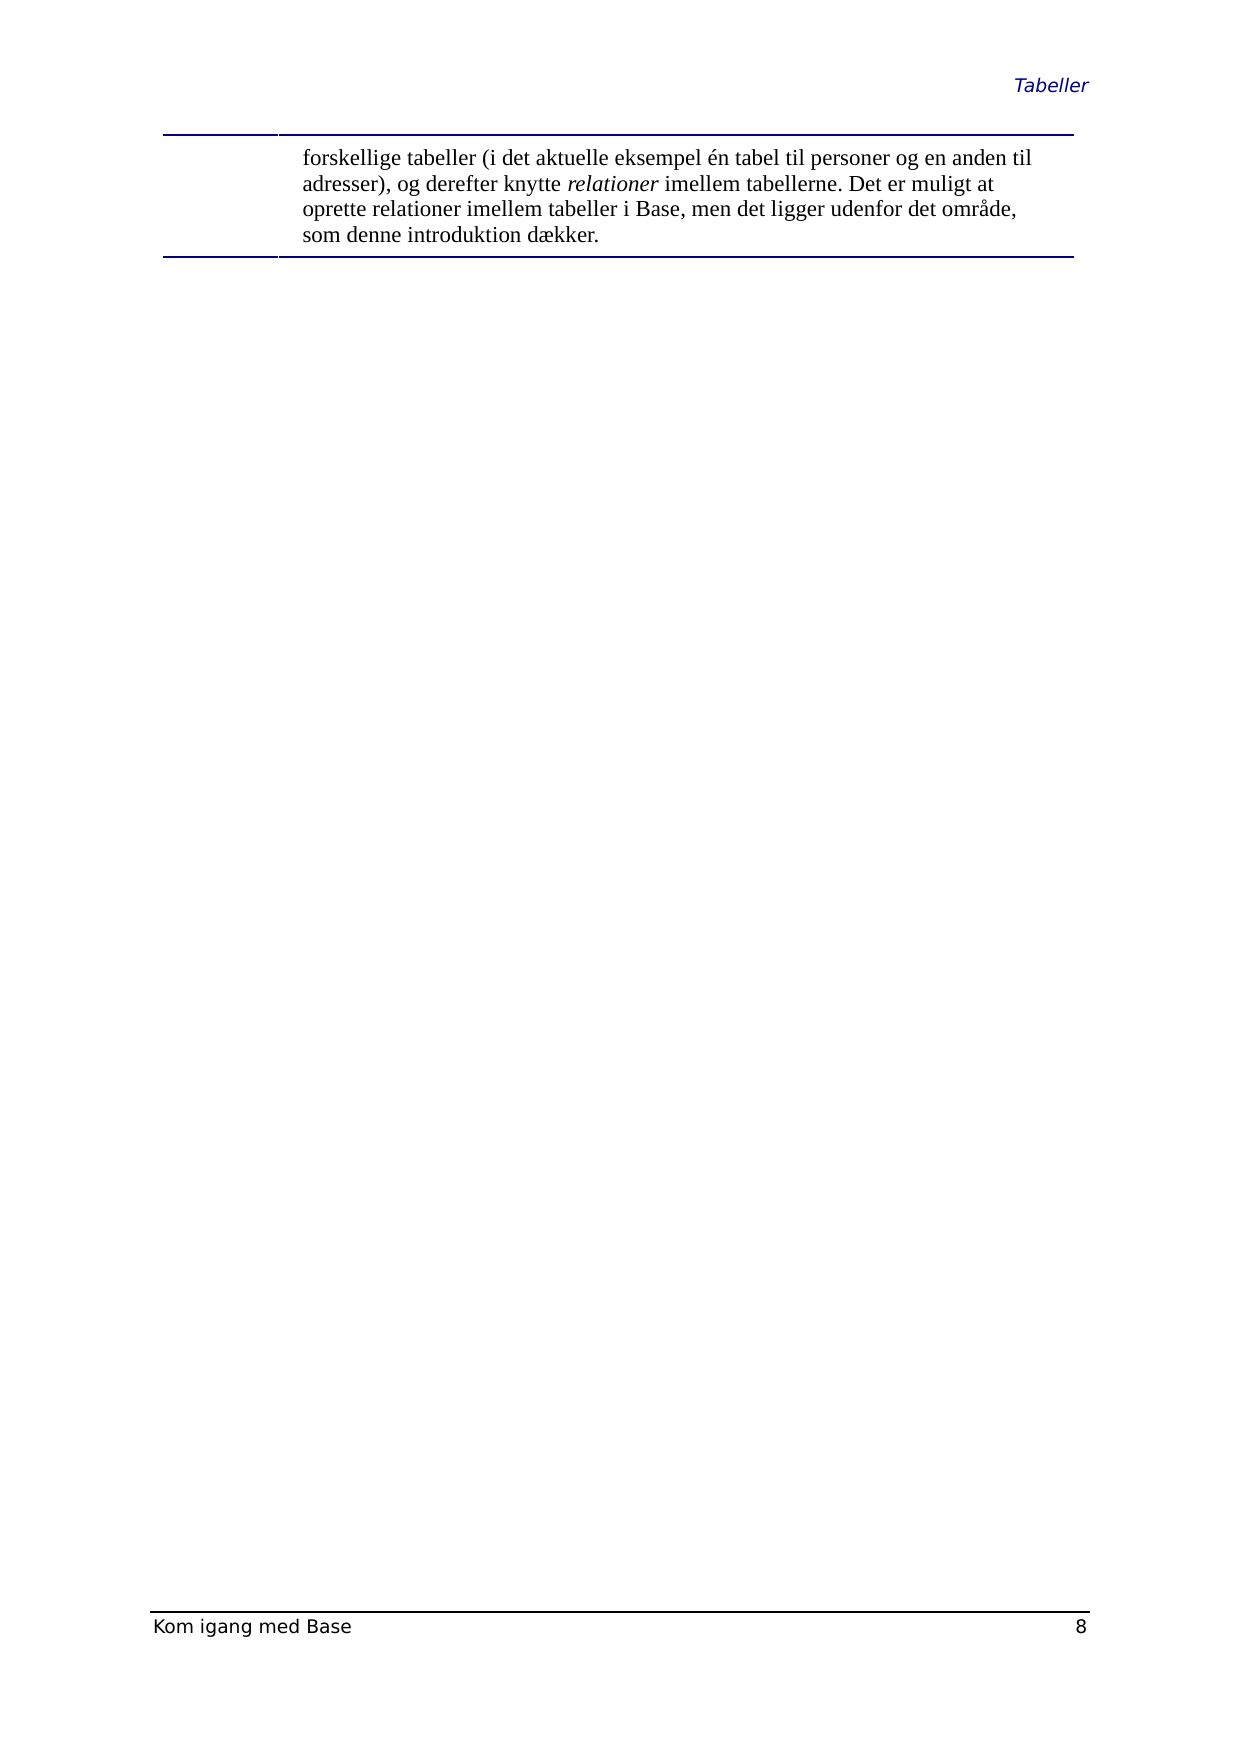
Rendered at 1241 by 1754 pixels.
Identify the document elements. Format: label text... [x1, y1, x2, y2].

table_header forskellige tabeller (i det aktuelle eksempel én tabel til personer og en anden til adresser), og derefter knytte relationer imellem tabellerne. Det er muligt at oprette relationer imellem tabeller i Base, men det ligger udenfor det område, som denne introduktion dækker. [279, 136, 1074, 256]
table_header [163, 136, 278, 256]
